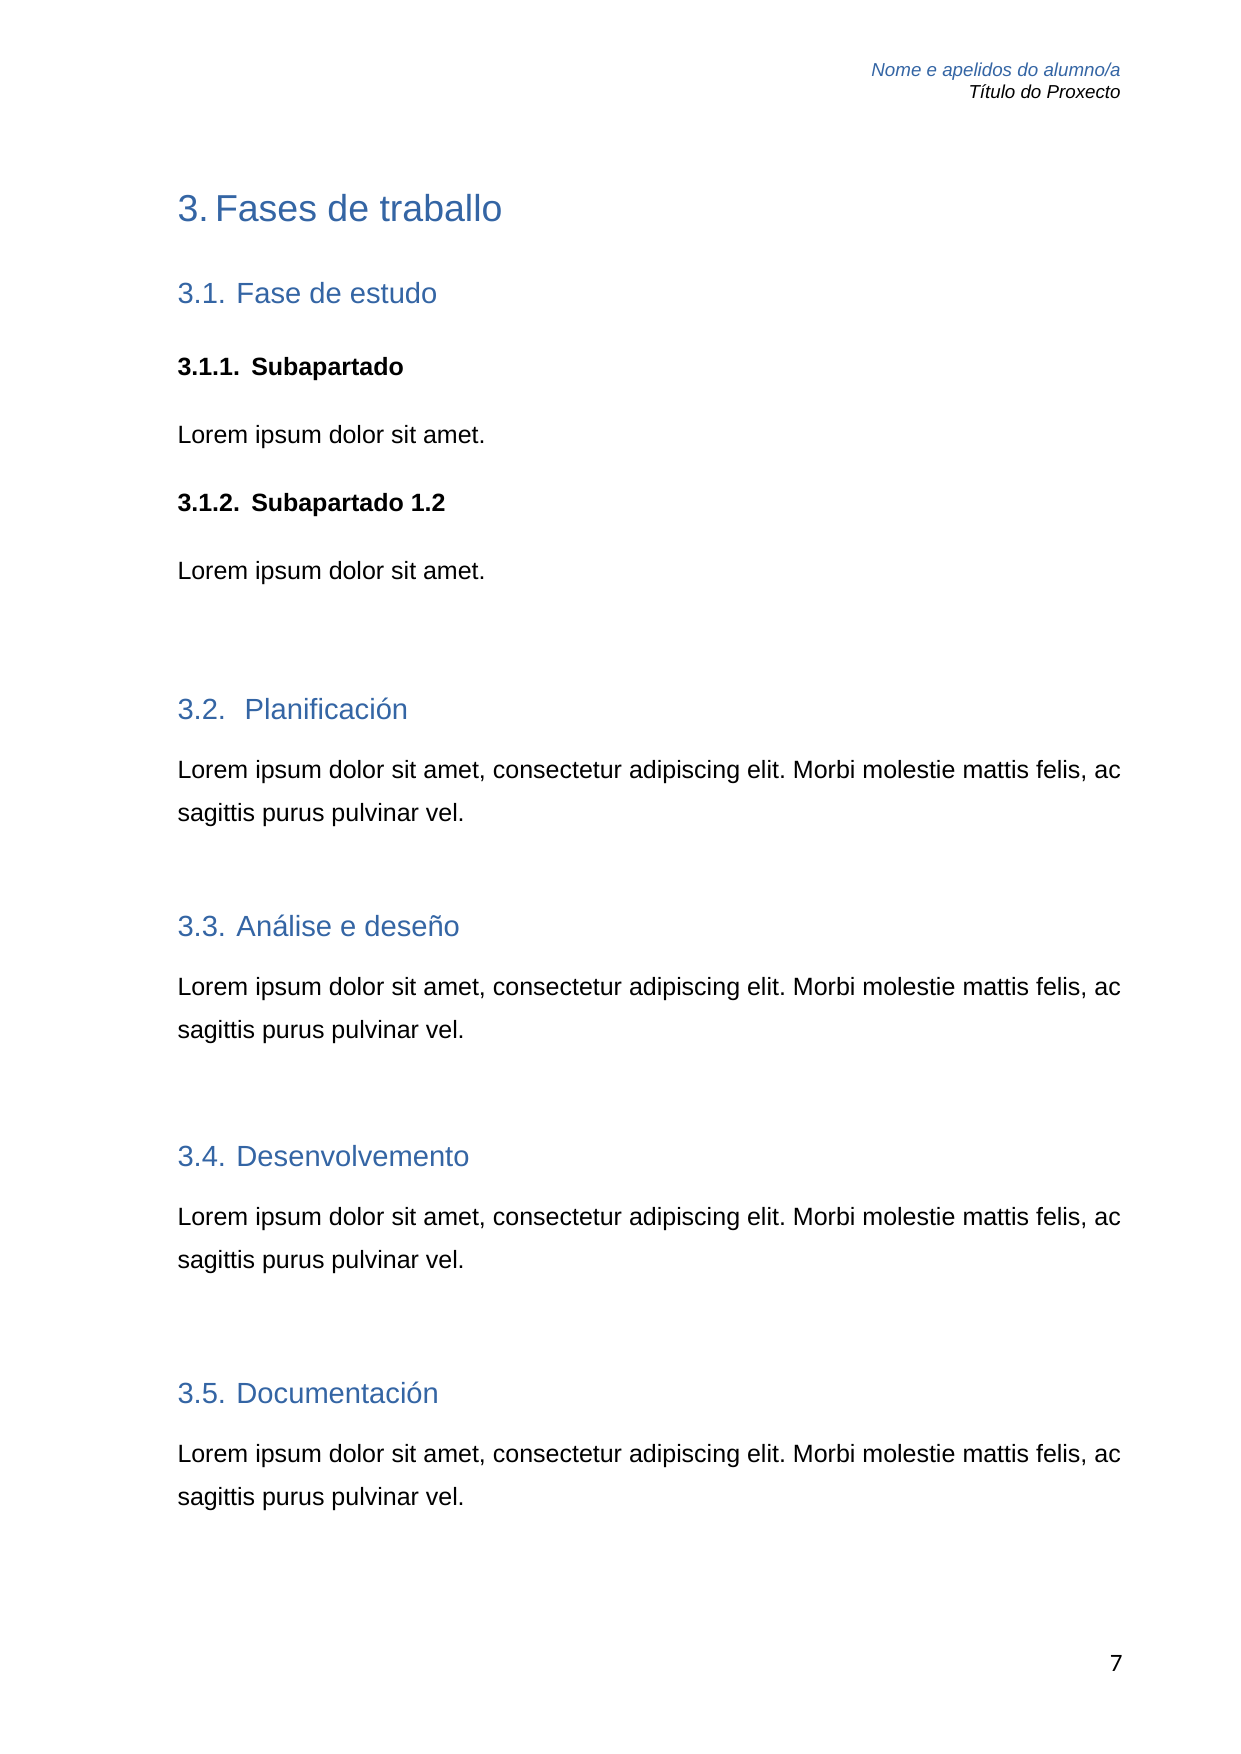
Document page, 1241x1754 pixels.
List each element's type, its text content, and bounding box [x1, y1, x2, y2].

text Lorem ipsum dolor sit amet, consectetur adipiscing elit. Morbi molestie mattis felis, ac sagittis purus pulvinar vel. [177, 1439, 1122, 1511]
subtitle Subapartado [177, 352, 1122, 380]
subtitle Análise e deseño [177, 909, 1122, 943]
text Lorem ipsum dolor sit amet, consectetur adipiscing elit. Morbi molestie mattis felis, ac sagittis purus pulvinar vel. [177, 972, 1122, 1044]
subtitle Fases de traballo [177, 187, 1122, 230]
text Lorem ipsum dolor sit amet, consectetur adipiscing elit. Morbi molestie mattis felis, ac sagittis purus pulvinar vel. [177, 755, 1122, 827]
subtitle Subapartado 1.2 [177, 488, 1122, 517]
subtitle Documentación [177, 1376, 1122, 1409]
text Lorem ipsum dolor sit amet. [177, 556, 1122, 585]
subtitle Planificación [177, 692, 1122, 726]
text Lorem ipsum dolor sit amet. [177, 420, 1122, 448]
subtitle Desenvolvemento [177, 1139, 1122, 1173]
subtitle Fase de estudo [177, 276, 1122, 310]
text Lorem ipsum dolor sit amet, consectetur adipiscing elit. Morbi molestie mattis felis, ac sagittis purus pulvinar vel. [177, 1202, 1122, 1274]
